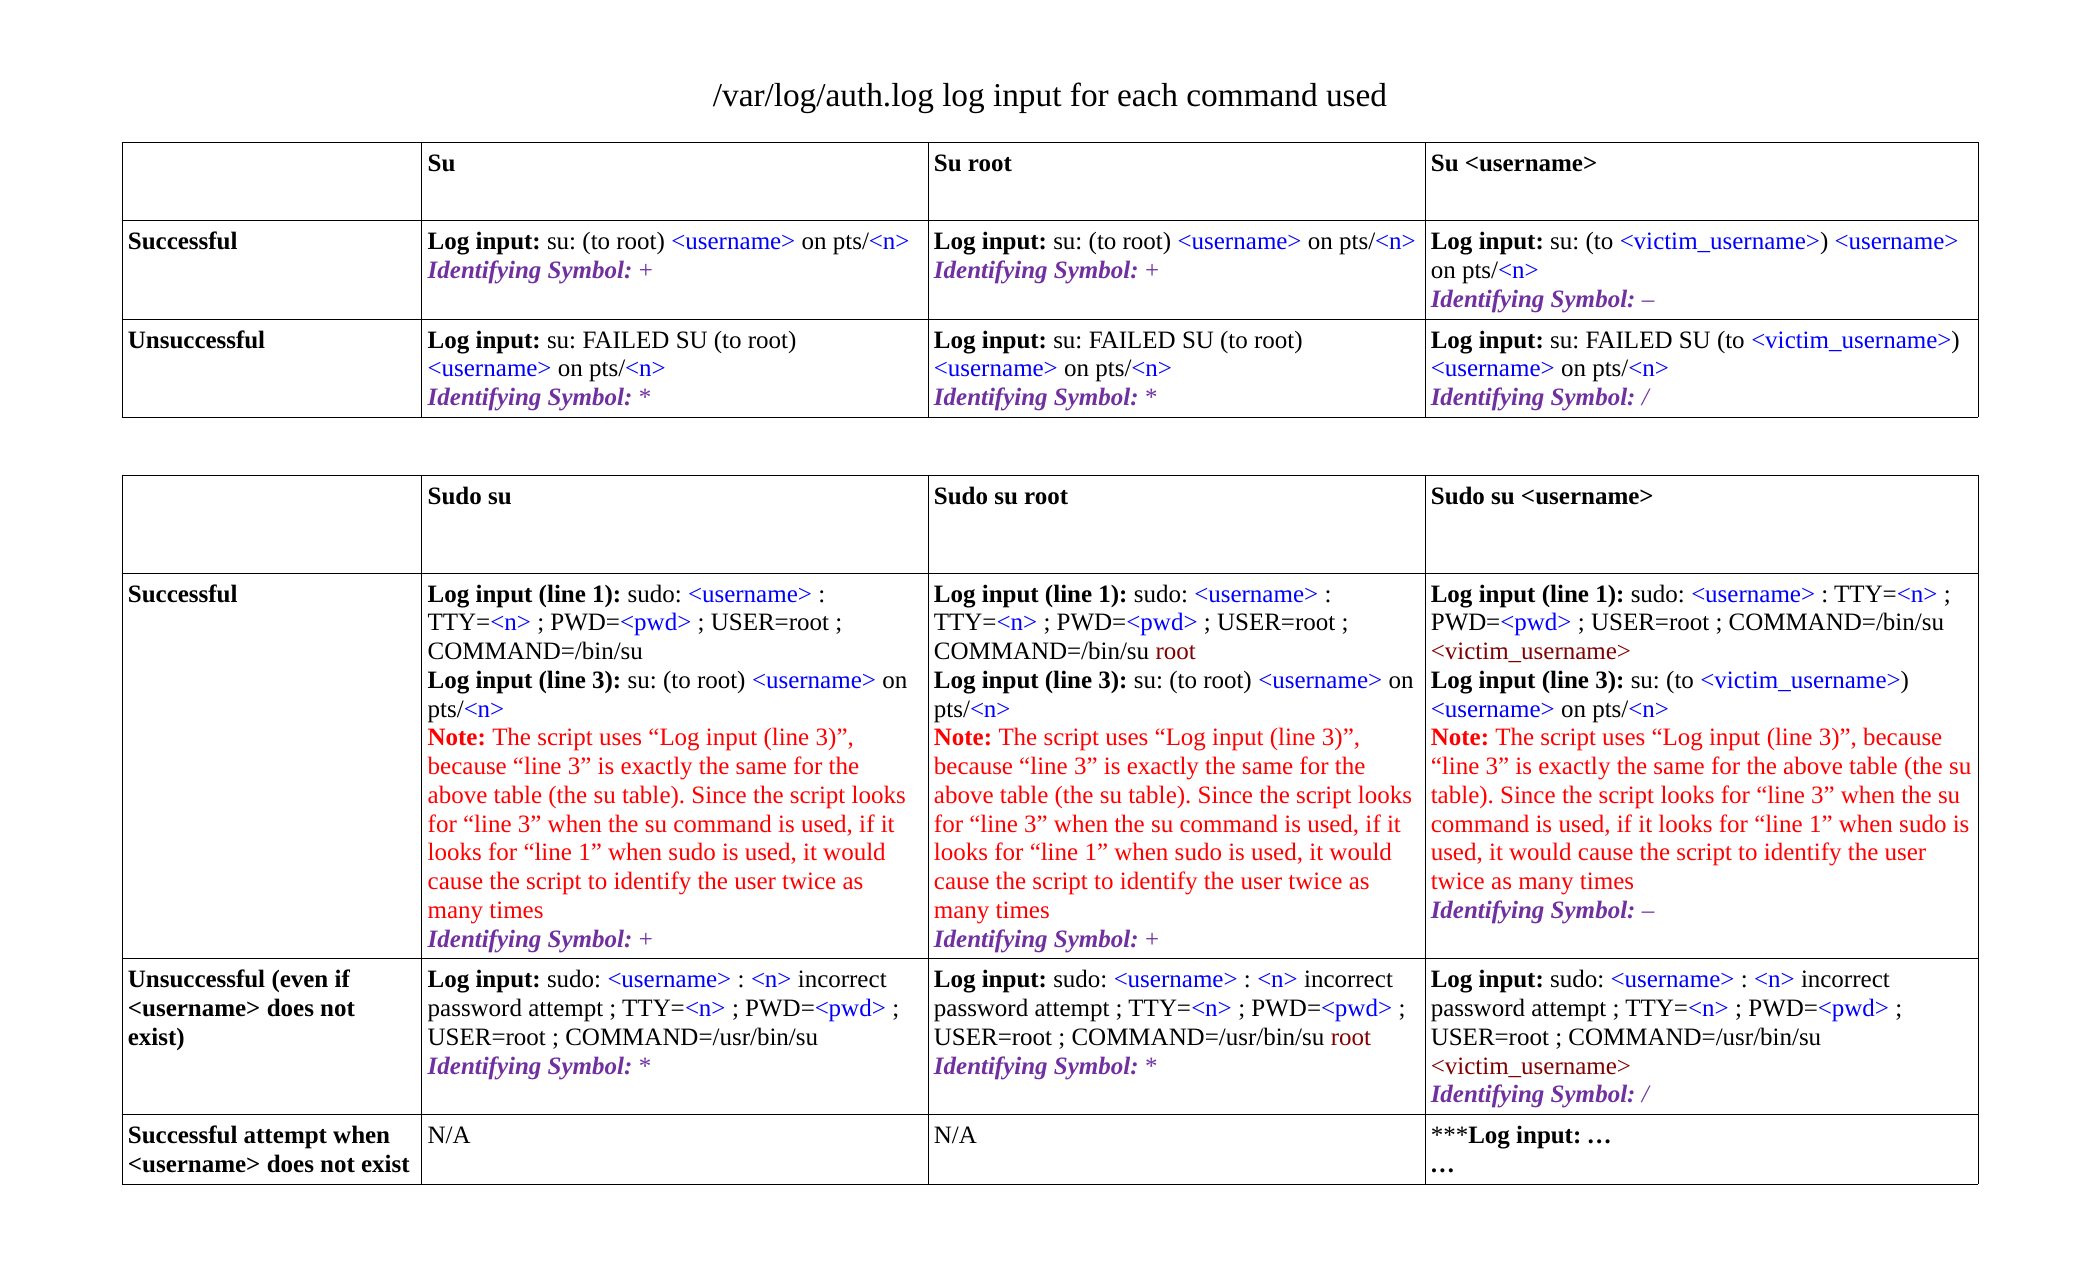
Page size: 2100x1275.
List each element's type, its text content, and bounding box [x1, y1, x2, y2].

table_cell Log input: su: FAILED SU (to root) <username> on pts/<n> Identifying Symbol: * [422, 320, 928, 417]
table_header Su <username> [1426, 143, 1978, 220]
table_header Su root [929, 143, 1425, 220]
table_cell Successful attempt when <username> does not exist [123, 1115, 421, 1183]
table_cell Log input: su: (to root) <username> on pts/<n> Identifying Symbol: + [929, 221, 1425, 318]
table_cell Log input (line 1): sudo: <username> : TTY=<n> ; PWD=<pwd> ; USER=root ; COMMAND=/bin/su Log input (line 3): su: (to root) <username> on pts/<n> Note: The script uses “Log input (line 3)”, because “line 3” is exactly the same for the above table (the su table). Since the script looks for “line 3” when the su command is used, if it looks for “line 1” when sudo is used, it would cause the script to identify the user twice as many times Identifying Symbol: + [422, 574, 928, 958]
table_header [123, 143, 421, 220]
table_cell Log input: sudo: <username> : <n> incorrect password attempt ; TTY=<n> ; PWD=<pwd> ; USER=root ; COMMAND=/usr/bin/su <victim_username> Identifying Symbol: / [1426, 959, 1978, 1114]
table_cell Successful [123, 221, 421, 318]
table_cell Log input (line 1): sudo: <username> : TTY=<n> ; PWD=<pwd> ; USER=root ; COMMAND=/bin/su <victim_username> Log input (line 3): su: (to <victim_username>) <username> on pts/<n> Note: The script uses “Log input (line 3)”, because “line 3” is exactly the same for the above table (the su table). Since the script looks for “line 3” when the su command is used, if it looks for “line 1” when sudo is used, it would cause the script to identify the user twice as many times Identifying Symbol: – [1426, 574, 1978, 958]
table_cell Successful [123, 574, 421, 958]
table_cell Log input (line 1): sudo: <username> : TTY=<n> ; PWD=<pwd> ; USER=root ; COMMAND=/bin/su root Log input (line 3): su: (to root) <username> on pts/<n> Note: The script uses “Log input (line 3)”, because “line 3” is exactly the same for the above table (the su table). Since the script looks for “line 3” when the su command is used, if it looks for “line 1” when sudo is used, it would cause the script to identify the user twice as many times Identifying Symbol: + [929, 574, 1425, 958]
table_cell Log input: sudo: <username> : <n> incorrect password attempt ; TTY=<n> ; PWD=<pwd> ; USER=root ; COMMAND=/usr/bin/su root Identifying Symbol: * [929, 959, 1425, 1114]
table_cell Log input: su: (to root) <username> on pts/<n> Identifying Symbol: + [422, 221, 928, 318]
table_cell Log input: sudo: <username> : <n> incorrect password attempt ; TTY=<n> ; PWD=<pwd> ; USER=root ; COMMAND=/usr/bin/su Identifying Symbol: * [422, 959, 928, 1114]
table_cell Unsuccessful (even if <username> does not exist) [123, 959, 421, 1114]
table_header Su [422, 143, 928, 220]
table_cell Unsuccessful [123, 320, 421, 417]
table_header Sudo su [422, 476, 928, 572]
table_header Sudo su <username> [1426, 476, 1978, 572]
table_header Sudo su root [929, 476, 1425, 572]
table_cell N/A [929, 1115, 1425, 1183]
table_cell N/A [422, 1115, 928, 1183]
table_header [123, 476, 421, 572]
table_cell ***Log input: … … [1426, 1115, 1978, 1183]
table_cell Log input: su: FAILED SU (to root) <username> on pts/<n> Identifying Symbol: * [929, 320, 1425, 417]
table_cell Log input: su: (to <victim_username>) <username> on pts/<n> Identifying Symbol: – [1426, 221, 1978, 318]
table_cell Log input: su: FAILED SU (to <victim_username>) <username> on pts/<n> Identifying Symbol: / [1426, 320, 1978, 417]
